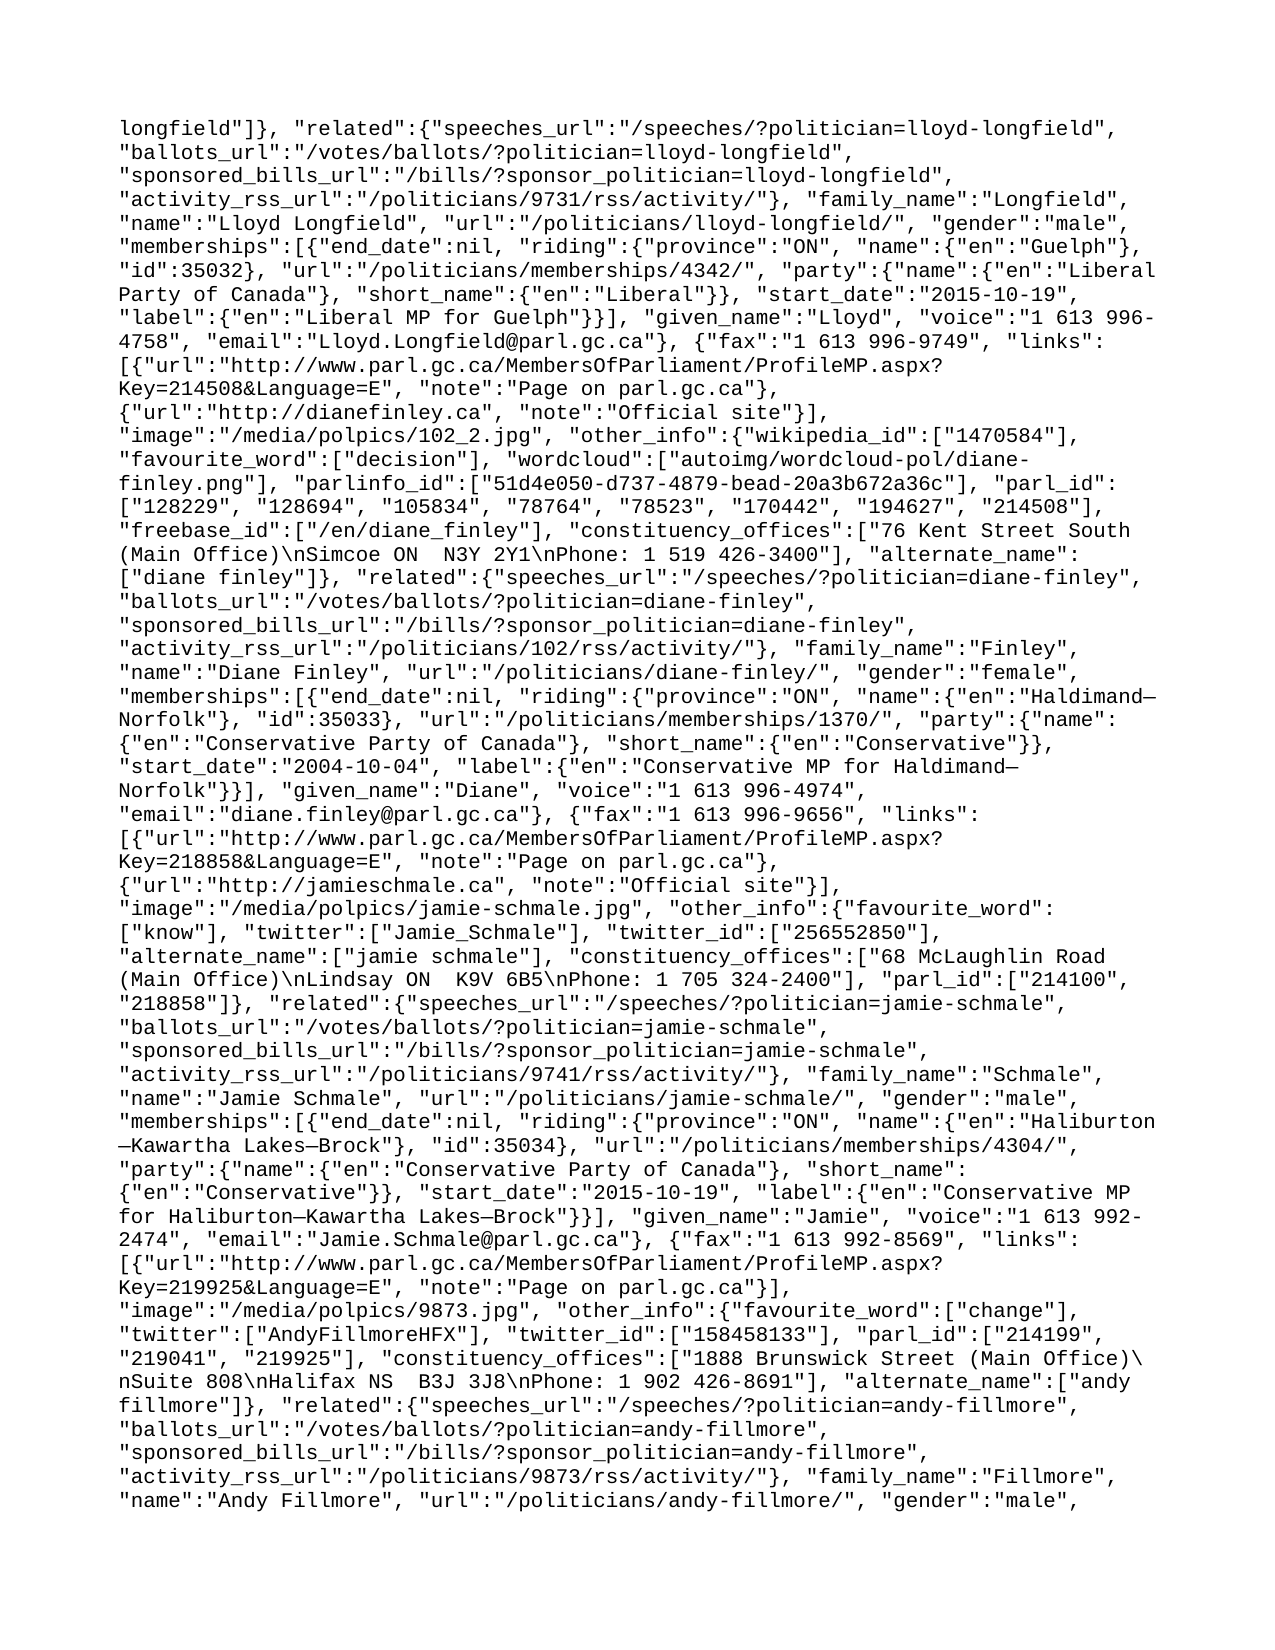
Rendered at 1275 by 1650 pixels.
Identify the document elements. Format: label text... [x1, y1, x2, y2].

text longfield"]}, "related":{"speeches_url":"/speeches/?politician=lloyd-longfield", "ballots_url":"/votes/ballots/?politician=lloyd-longfield", "sponsored_bills_url":"/bills/?sponsor_politician=lloyd-longfield", "activity_rss_url":"/politicians/9731/rss/activity/"}, "family_name":"Longfield", "name":"Lloyd Longfield", "url":"/politicians/lloyd-longfield/", "gender":"male", "memberships":[{"end_date":nil, "riding":{"province":"ON", "name":{"en":"Guelph"}, "id":35032}, "url":"/politicians/memberships/4342/", "party":{"name":{"en":"Liberal Party of Canada"}, "short_name":{"en":"Liberal"}}, "start_date":"2015-10-19", "label":{"en":"Liberal MP for Guelph"}}], "given_name":"Lloyd", "voice":"1 613 996-4758", "email":"Lloyd.Longfield@parl.gc.ca"}, {"fax":"1 613 996-9749", "links":[{"url":"http://www.parl.gc.ca/MembersOfParliament/ProfileMP.aspx?Key=214508&Language=E", "note":"Page on parl.gc.ca"}, {"url":"http://dianefinley.ca", "note":"Official site"}], "image":"/media/polpics/102_2.jpg", "other_info":{"wikipedia_id":["1470584"], "favourite_word":["decision"], "wordcloud":["autoimg/wordcloud-pol/diane-finley.png"], "parlinfo_id":["51d4e050-d737-4879-bead-20a3b672a36c"], "parl_id":["128229", "128694", "105834", "78764", "78523", "170442", "194627", "214508"], "freebase_id":["/en/diane_finley"], "constituency_offices":["76 Kent Street South (Main Office)\nSimcoe ON N3Y 2Y1\nPhone: 1 519 426-3400"], "alternate_name":["diane finley"]}, "related":{"speeches_url":"/speeches/?politician=diane-finley", "ballots_url":"/votes/ballots/?politician=diane-finley", "sponsored_bills_url":"/bills/?sponsor_politician=diane-finley", "activity_rss_url":"/politicians/102/rss/activity/"}, "family_name":"Finley", "name":"Diane Finley", "url":"/politicians/diane-finley/", "gender":"female", "memberships":[{"end_date":nil, "riding":{"province":"ON", "name":{"en":"Haldimand—Norfolk"}, "id":35033}, "url":"/politicians/memberships/1370/", "party":{"name":{"en":"Conservative Party of Canada"}, "short_name":{"en":"Conservative"}}, "start_date":"2004-10-04", "label":{"en":"Conservative MP for Haldimand—Norfolk"}}], "given_name":"Diane", "voice":"1 613 996-4974", "email":"diane.finley@parl.gc.ca"}, {"fax":"1 613 996-9656", "links":[{"url":"http://www.parl.gc.ca/MembersOfParliament/ProfileMP.aspx?Key=218858&Language=E", "note":"Page on parl.gc.ca"}, {"url":"http://jamieschmale.ca", "note":"Official site"}], "image":"/media/polpics/jamie-schmale.jpg", "other_info":{"favourite_word":["know"], "twitter":["Jamie_Schmale"], "twitter_id":["256552850"], "alternate_name":["jamie schmale"], "constituency_offices":["68 McLaughlin Road (Main Office)\nLindsay ON K9V 6B5\nPhone: 1 705 324-2400"], "parl_id":["214100", "218858"]}, "related":{"speeches_url":"/speeches/?politician=jamie-schmale", "ballots_url":"/votes/ballots/?politician=jamie-schmale", "sponsored_bills_url":"/bills/?sponsor_politician=jamie-schmale", "activity_rss_url":"/politicians/9741/rss/activity/"}, "family_name":"Schmale", "name":"Jamie Schmale", "url":"/politicians/jamie-schmale/", "gender":"male", "memberships":[{"end_date":nil, "riding":{"province":"ON", "name":{"en":"Haliburton—Kawartha Lakes—Brock"}, "id":35034}, "url":"/politicians/memberships/4304/", "party":{"name":{"en":"Conservative Party of Canada"}, "short_name":{"en":"Conservative"}}, "start_date":"2015-10-19", "label":{"en":"Conservative MP for Haliburton—Kawartha Lakes—Brock"}}], "given_name":"Jamie", "voice":"1 613 992-2474", "email":"Jamie.Schmale@parl.gc.ca"}, {"fax":"1 613 992-8569", "links":[{"url":"http://www.parl.gc.ca/MembersOfParliament/ProfileMP.aspx?Key=219925&Language=E", "note":"Page on parl.gc.ca"}], "image":"/media/polpics/9873.jpg", "other_info":{"favourite_word":["change"], "twitter":["AndyFillmoreHFX"], "twitter_id":["158458133"], "parl_id":["214199", "219041", "219925"], "constituency_offices":["1888 Brunswick Street (Main Office)\nSuite 808\nHalifax NS B3J 3J8\nPhone: 1 902 426-8691"], "alternate_name":["andy fillmore"]}, "related":{"speeches_url":"/speeches/?politician=andy-fillmore", "ballots_url":"/votes/ballots/?politician=andy-fillmore", "sponsored_bills_url":"/bills/?sponsor_politician=andy-fillmore", "activity_rss_url":"/politicians/9873/rss/activity/"}, "family_name":"Fillmore", "name":"Andy Fillmore", "url":"/politicians/andy-fillmore/", "gender":"male", [118, 118, 1157, 1513]
